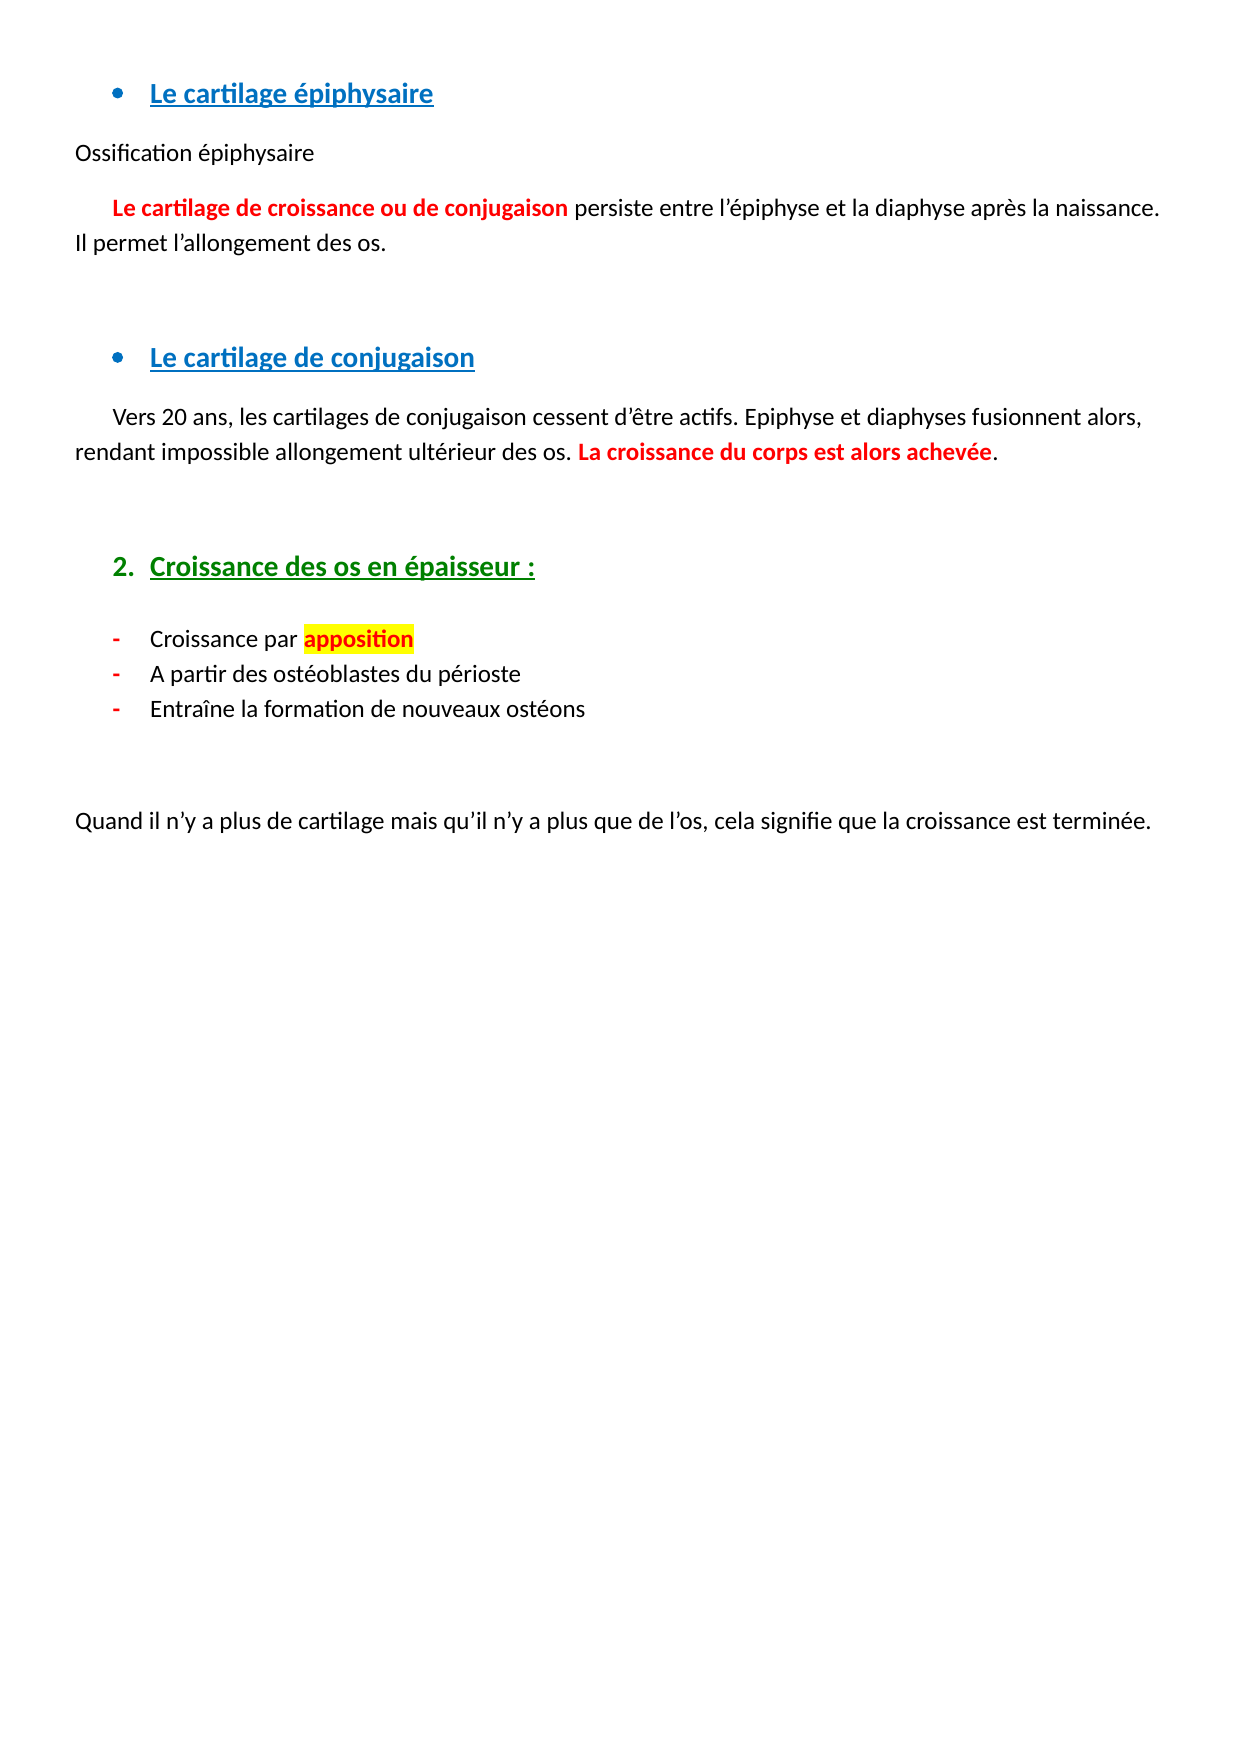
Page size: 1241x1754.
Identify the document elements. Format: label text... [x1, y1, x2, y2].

text Ossification épiphysaire [75, 137, 1165, 167]
list Le cartilage épiphysaire [112, 75, 1165, 111]
list Le cartilage de conjugaison [112, 339, 1165, 375]
list Croissance par apposition [112, 624, 1165, 654]
list Entraîne la formation de nouveaux ostéons [112, 694, 1165, 724]
list Croissance des os en épaisseur : [112, 548, 1165, 583]
text Le cartilage de croissance ou de conjugaison persiste entre l’épiphyse et la diaphyse après la naissance. Il permet l’allongement des os. [75, 193, 1165, 258]
text Quand il n’y a plus de cartilage mais qu’il n’y a plus que de l’os, cela signifie que la croissance est terminée. [75, 805, 1165, 836]
text Vers 20 ans, les cartilages de conjugaison cessent d’être actifs. Epiphyse et diaphyses fusionnent alors, rendant impossible allongement ultérieur des os. La croissance du corps est alors achevée. [75, 401, 1165, 467]
list A partir des ostéoblastes du périoste [112, 659, 1165, 689]
